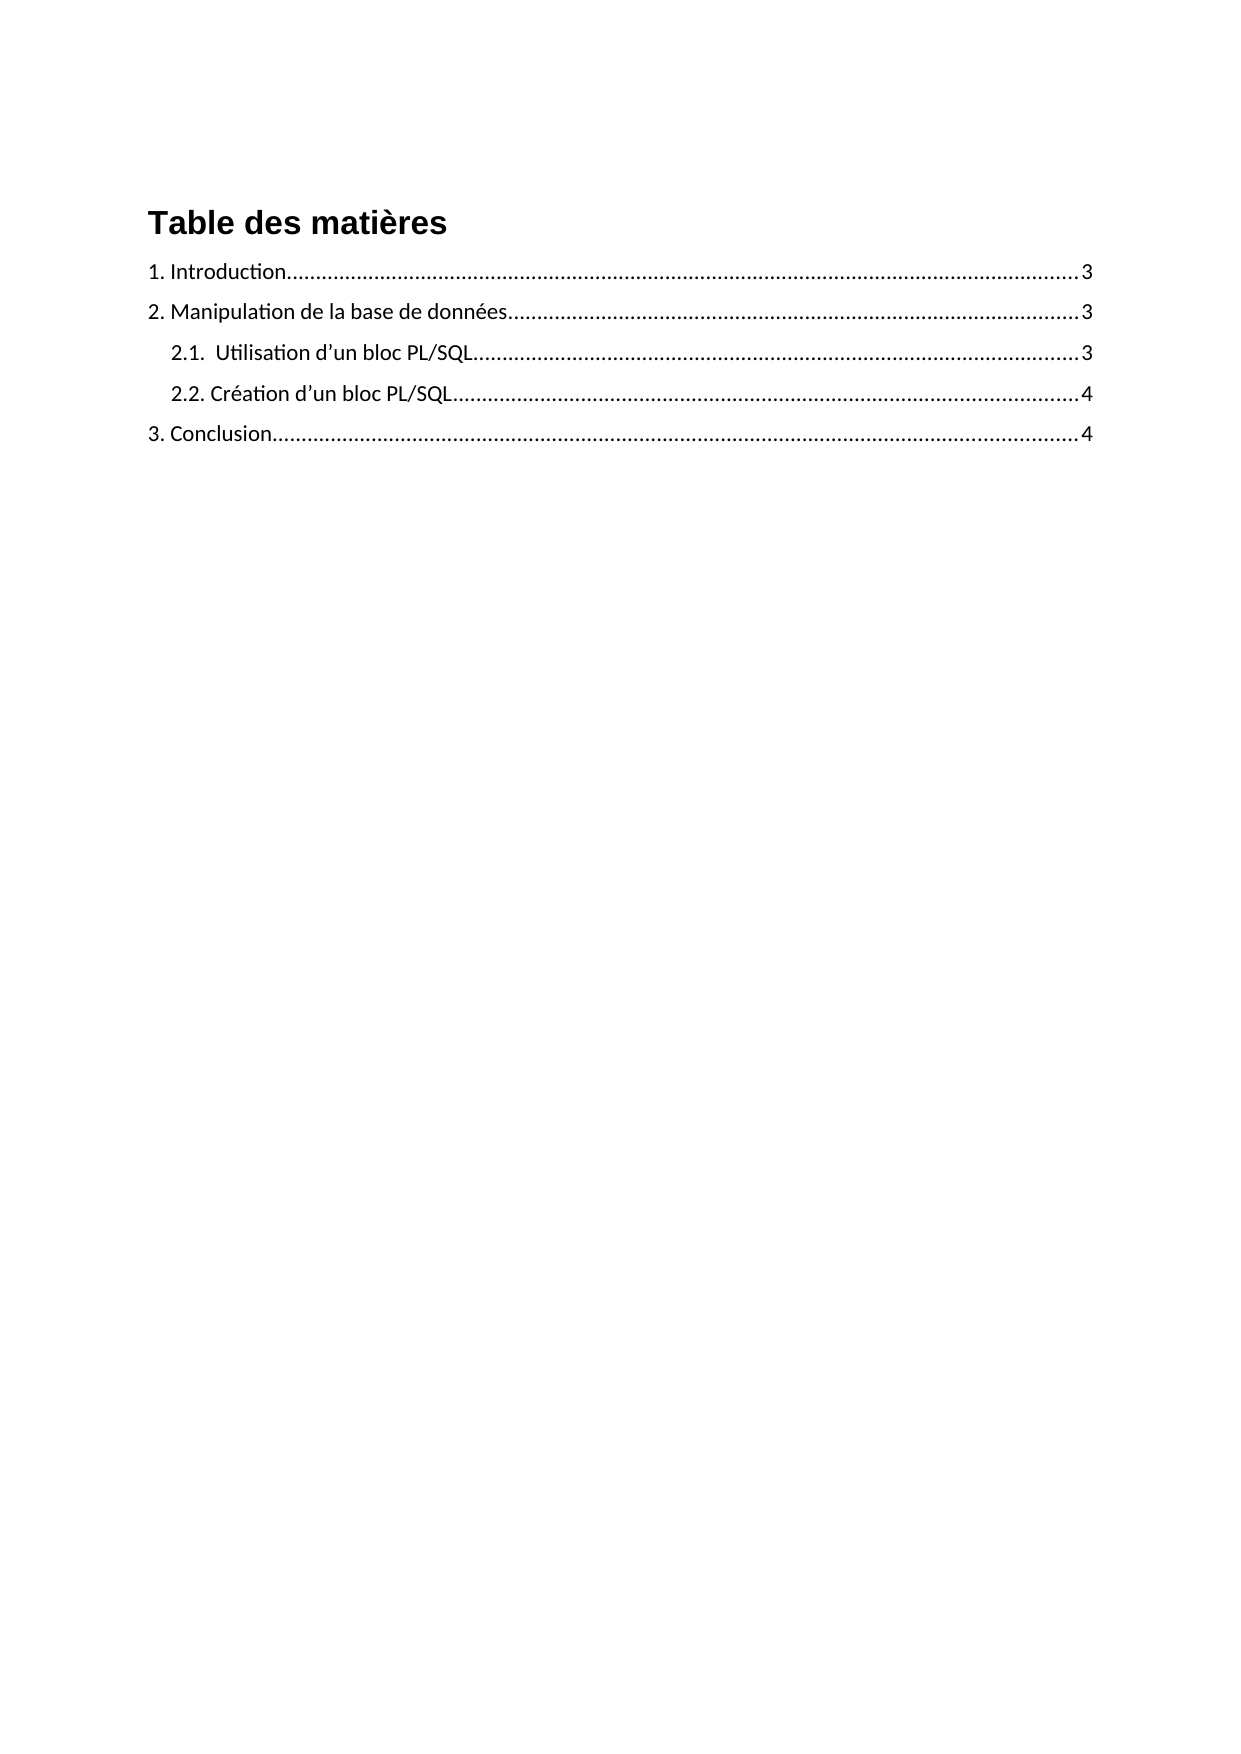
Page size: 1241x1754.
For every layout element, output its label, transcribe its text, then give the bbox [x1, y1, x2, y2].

text 2.1. Utilisation d’un bloc PL/SQL 3 [171, 338, 1093, 366]
text 2. Manipulation de la base de données 3 [148, 297, 1093, 325]
subtitle Table des matières [148, 203, 1093, 241]
text 1. Introduction 3 [148, 257, 1093, 285]
text 2.2. Création d’un bloc PL/SQL 4 [171, 379, 1093, 407]
text 3. Conclusion 4 [148, 419, 1093, 447]
